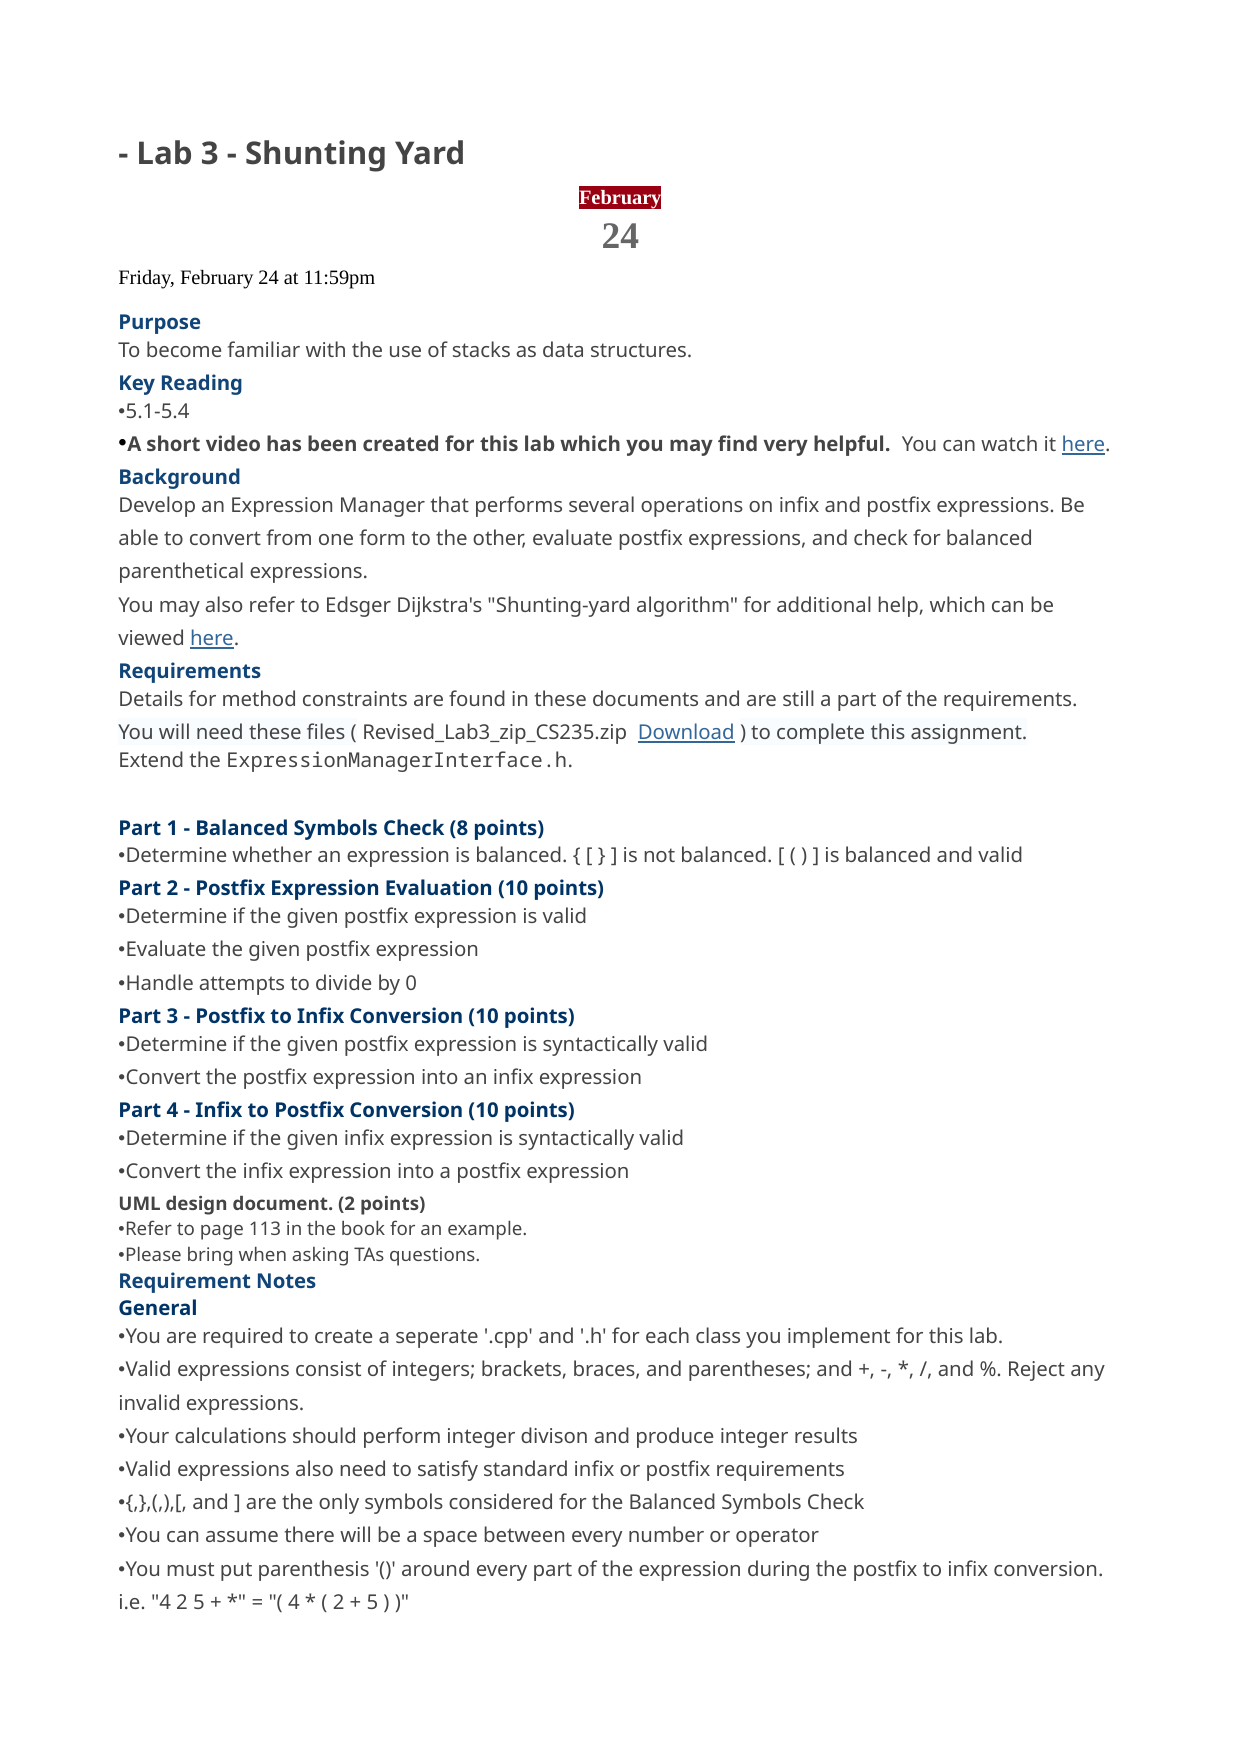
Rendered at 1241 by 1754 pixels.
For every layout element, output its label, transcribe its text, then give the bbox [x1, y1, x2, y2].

subtitle Requirement Notes [118, 1266, 1122, 1294]
list Your calculations should perform integer divison and produce integer results [118, 1421, 1122, 1449]
list Handle attempts to divide by 0 [118, 968, 1122, 996]
text To become familiar with the use of stacks as data structures. [118, 336, 1122, 363]
list Valid expressions also need to satisfy standard infix or postfix requirements [118, 1455, 1122, 1482]
list Evaluate the given postfix expression [118, 935, 1122, 963]
list A short video has been created for this lab which you may find very helpful. You can watch it here. [118, 430, 1122, 457]
subtitle Key Reading [118, 369, 1122, 396]
text Develop an Expression Manager that performs several operations on infix and postfix expressions. Be able to convert from one form to the other, evaluate postfix expressions, and check for balanced parenthetical expressions. [118, 491, 1122, 585]
list You can assume there will be a space between every number or operator [118, 1521, 1122, 1549]
text Friday, February 24 at 11:59pm [118, 265, 1122, 289]
list Determine if the given postfix expression is syntactically valid [118, 1029, 1122, 1057]
subtitle Part 3 - Postfix to Infix Conversion (10 points) [118, 1001, 1122, 1029]
text You may also refer to Edsger Dijkstra's "Shunting-yard algorithm" for additional help, which can be viewed here. [118, 590, 1122, 651]
text February [118, 186, 1122, 209]
list Refer to page 113 in the book for an example. [118, 1215, 1122, 1241]
list You must put parenthesis '()' around every part of the expression during the postfix to infix conversion. i.e. "4 2 5 + *" = "( 4 * ( 2 + 5 ) )" [118, 1554, 1122, 1615]
list {,},(,),[, and ] are the only symbols considered for the Balanced Symbols Check [118, 1488, 1122, 1516]
text Extend the ExpressionManagerInterface.h. [118, 745, 1122, 773]
subtitle - Lab 3 - Shunting Yard [118, 131, 1122, 173]
subtitle Part 4 - Infix to Postfix Conversion (10 points) [118, 1096, 1122, 1123]
list Convert the postfix expression into an infix expression [118, 1062, 1122, 1090]
list Determine if the given postfix expression is valid [118, 902, 1122, 929]
list You are required to create a seperate '.cpp' and '.h' for each class you implement for this lab. [118, 1322, 1122, 1349]
subtitle Purpose [118, 308, 1122, 336]
subtitle General [118, 1294, 1122, 1322]
list Please bring when asking TAs questions. [118, 1241, 1122, 1266]
subtitle Part 1 - Balanced Symbols Check (8 points) [118, 813, 1122, 841]
subtitle Requirements [118, 657, 1122, 684]
text UML design document. (2 points) [118, 1190, 1122, 1215]
text You will need these files ( Revised_Lab3_zip_CS235.zip Download ) to complete this assignment. [118, 718, 1122, 745]
list Determine if the given infix expression is syntactically valid [118, 1123, 1122, 1151]
text 24 [118, 214, 1122, 257]
subtitle Background [118, 463, 1122, 491]
text Details for method constraints are found in these documents and are still a part of the requirements. [118, 684, 1122, 712]
subtitle Part 2 - Postfix Expression Evaluation (10 points) [118, 874, 1122, 902]
list Convert the infix expression into a postfix expression [118, 1157, 1122, 1184]
list Determine whether an expression is balanced. { [ } ] is not balanced. [ ( ) ] is balanced and valid [118, 841, 1122, 868]
list 5.1-5.4 [118, 396, 1122, 424]
list Valid expressions consist of integers; brackets, braces, and parentheses; and +, -, *, /, and %. Reject any invalid expressions. [118, 1355, 1122, 1416]
